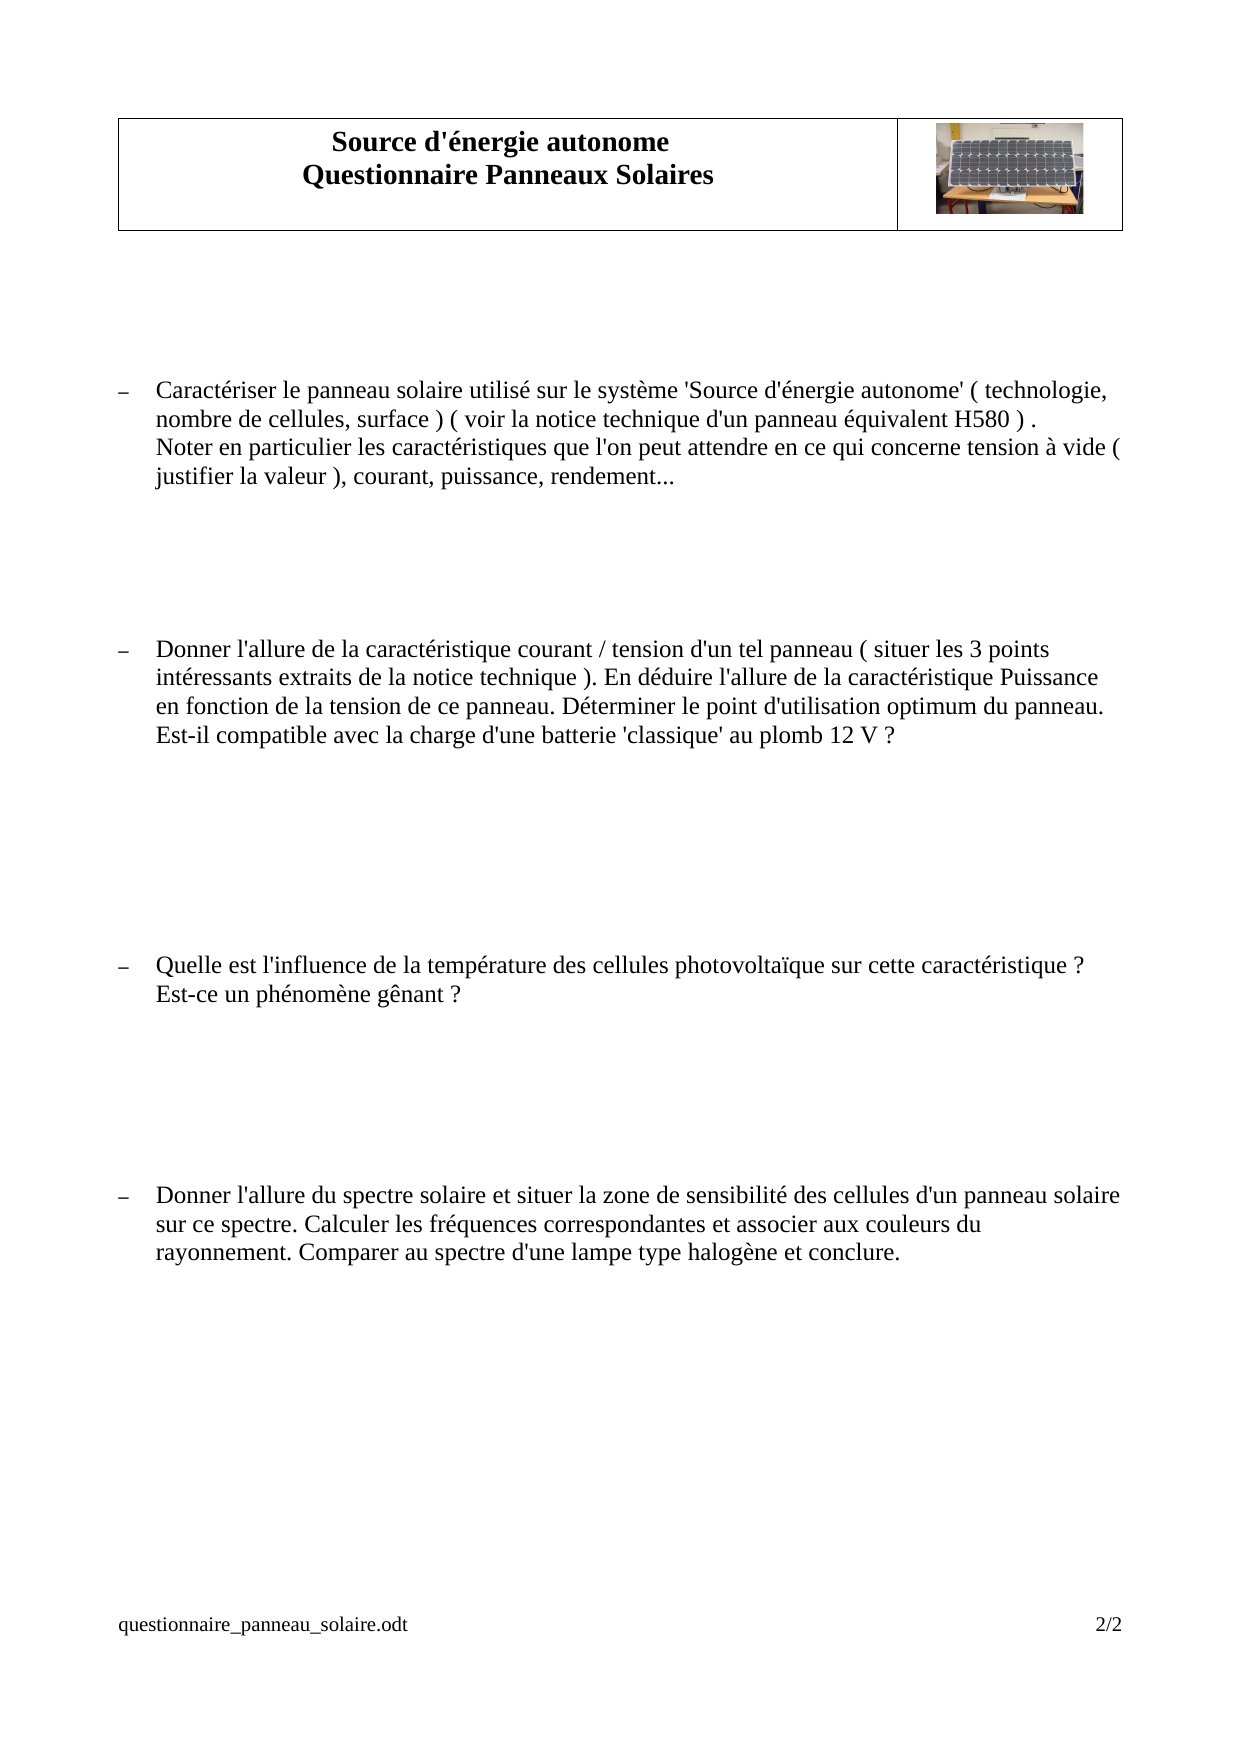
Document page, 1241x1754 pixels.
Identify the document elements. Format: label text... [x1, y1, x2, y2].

picture [936, 123, 1084, 214]
list Caractériser le panneau solaire utilisé sur le système 'Source d'énergie autonome' ( technologie, nombre de cellules, surface ) ( voir la notice technique d'un panneau équivalent H580 ) . [118, 375, 1122, 432]
list Noter en particulier les caractéristiques que l'on peut attendre en ce qui concerne tension à vide ( justifier la valeur ), courant, puissance, rendement... [118, 432, 1122, 490]
list Quelle est l'influence de la température des cellules photovoltaïque sur cette caractéristique ? Est-ce un phénomène gênant ? [118, 950, 1122, 1007]
list Donner l'allure du spectre solaire et situer la zone de sensibilité des cellules d'un panneau solaire sur ce spectre. Calculer les fréquences correspondantes et associer aux couleurs du rayonnement. Comparer au spectre d'une lampe type halogène et conclure. [118, 1180, 1122, 1266]
list Donner l'allure de la caractéristique courant / tension d'un tel panneau ( situer les 3 points intéressants extraits de la notice technique ). En déduire l'allure de la caractéristique Puissance en fonction de la tension de ce panneau. Déterminer le point d'utilisation optimum du panneau. Est-il compatible avec la charge d'une batterie 'classique' au plomb 12 V ? [118, 634, 1122, 749]
